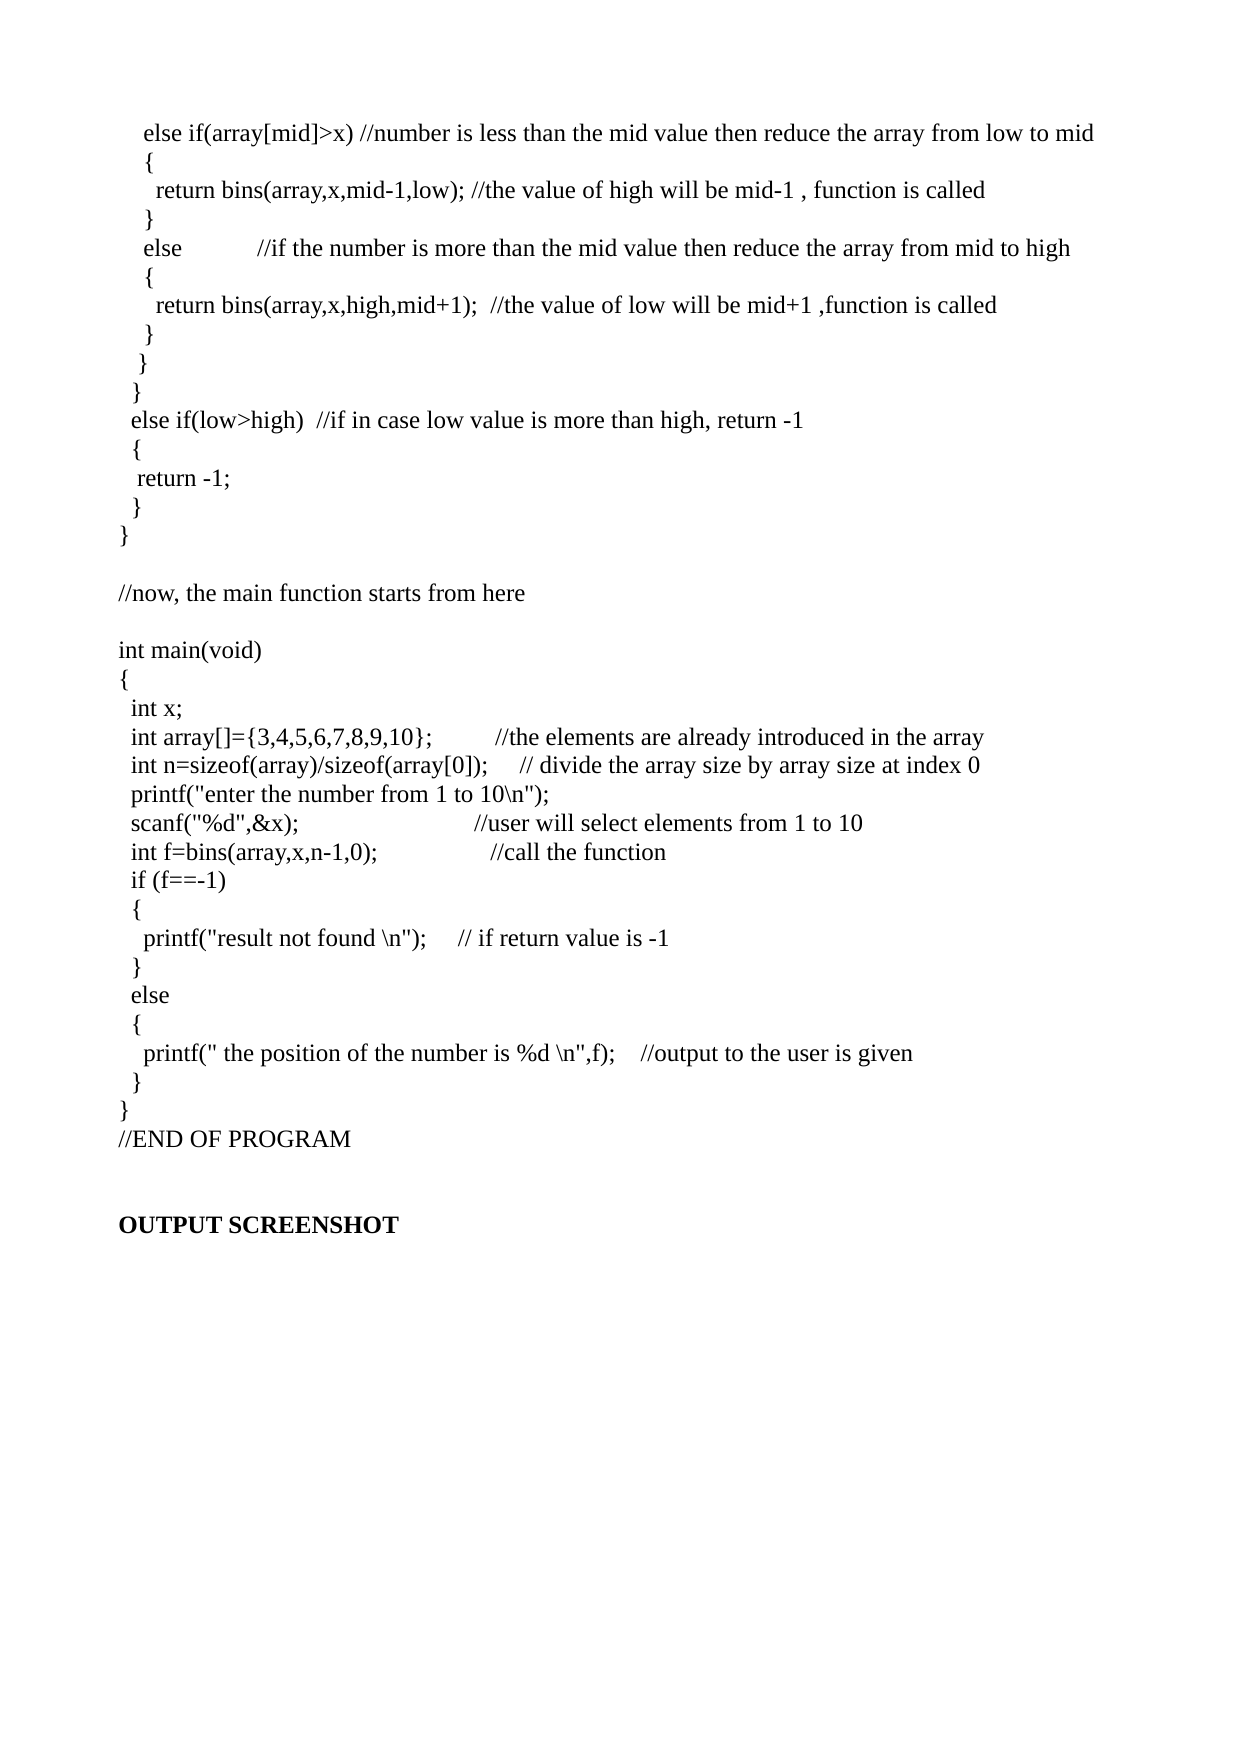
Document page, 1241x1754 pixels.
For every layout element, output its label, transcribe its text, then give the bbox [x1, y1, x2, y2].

text } [118, 521, 1122, 549]
text { [118, 664, 1122, 693]
text //END OF PROGRAM [118, 1124, 1122, 1153]
text } [118, 204, 1122, 233]
text else //if the number is more than the mid value then reduce the array from mid to high [118, 233, 1122, 262]
text else if(array[mid]>x) //number is less than the mid value then reduce the array from low to mid [118, 118, 1122, 147]
text printf("enter the number from 1 to 10\n"); [118, 779, 1122, 808]
text printf("result not found \n"); // if return value is -1 [118, 923, 1122, 952]
text } [118, 348, 1122, 377]
text } [118, 492, 1122, 521]
text { [118, 147, 1122, 176]
text int x; [118, 693, 1122, 722]
text OUTPUT SCREENSHOT [118, 1211, 1122, 1239]
text } [118, 1067, 1122, 1096]
text //now, the main function starts from here [118, 578, 1122, 607]
text } [118, 952, 1122, 981]
text else if(low>high) //if in case low value is more than high, return -1 [118, 406, 1122, 434]
text int main(void) [118, 636, 1122, 664]
text { [118, 434, 1122, 463]
text } [118, 377, 1122, 406]
text int array[]={3,4,5,6,7,8,9,10}; //the elements are already introduced in the array [118, 722, 1122, 751]
text return bins(array,x,high,mid+1); //the value of low will be mid+1 ,function is called [118, 291, 1122, 319]
text { [118, 262, 1122, 291]
text return bins(array,x,mid-1,low); //the value of high will be mid-1 , function is called [118, 176, 1122, 204]
text int f=bins(array,x,n-1,0); //call the function [118, 837, 1122, 866]
text { [118, 894, 1122, 923]
text } [118, 319, 1122, 348]
text if (f==-1) [118, 866, 1122, 894]
text } [118, 1096, 1122, 1124]
text return -1; [118, 463, 1122, 492]
text printf(" the position of the number is %d \n",f); //output to the user is given [118, 1038, 1122, 1067]
text int n=sizeof(array)/sizeof(array[0]); // divide the array size by array size at index 0 [118, 751, 1122, 779]
text scanf("%d",&x); //user will select elements from 1 to 10 [118, 808, 1122, 837]
text { [118, 1009, 1122, 1038]
text else [118, 981, 1122, 1009]
